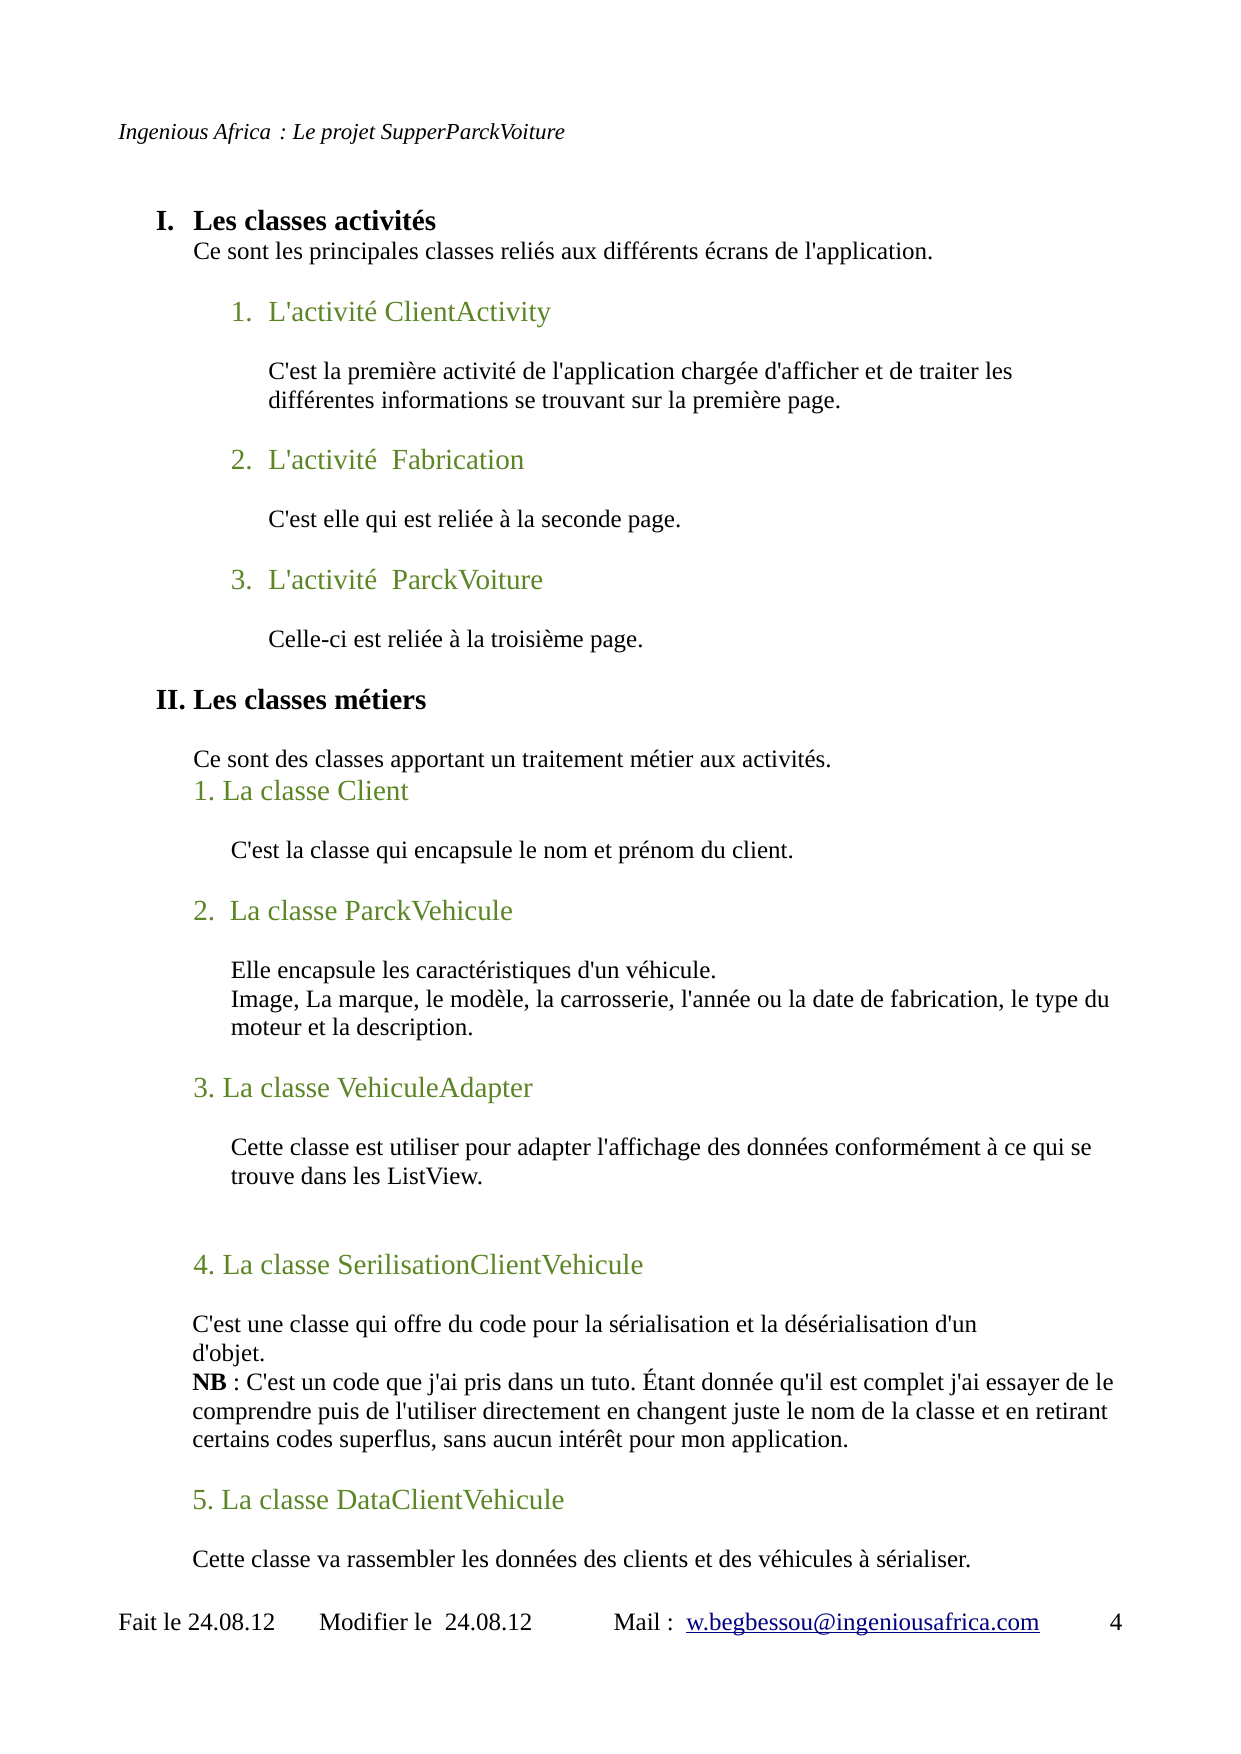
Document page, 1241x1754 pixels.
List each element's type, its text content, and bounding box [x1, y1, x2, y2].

list Image, La marque, le modèle, la carrosserie, l'année ou la date de fabrication, le type du moteur et la description. [193, 984, 1122, 1041]
list L'activité ClientActivity [231, 294, 1122, 327]
list 2. La classe ParckVehicule [156, 893, 1122, 926]
list Ce sont les principales classes reliés aux différents écrans de l'application. [156, 236, 1122, 265]
text 5. La classe DataClientVehicule [118, 1482, 1122, 1516]
list Cette classe est utiliser pour adapter l'affichage des données conformément à ce qui se trouve dans les ListView. [193, 1132, 1122, 1190]
list Elle encapsule les caractéristiques d'un véhicule. [193, 955, 1122, 984]
list Les classes activités [156, 203, 1122, 236]
list 4. La classe SerilisationClientVehicule [156, 1247, 1122, 1281]
list Les classes métiers [156, 682, 1122, 715]
text Cette classe va rassembler les données des clients et des véhicules à sérialiser. [118, 1544, 1122, 1573]
list C'est la première activité de l'application chargée d'afficher et de traiter les différentes informations se trouvant sur la première page. [231, 356, 1122, 413]
list Celle-ci est reliée à la troisième page. [231, 624, 1122, 653]
text C'est une classe qui offre du code pour la sérialisation et la désérialisation d'un d'objet. [118, 1309, 1122, 1367]
list L'activité ParckVoiture [231, 562, 1122, 596]
list C'est elle qui est reliée à la seconde page. [231, 504, 1122, 533]
list L'activité Fabrication [231, 442, 1122, 476]
list 1. La classe Client [156, 773, 1122, 806]
list 3. La classe VehiculeAdapter [156, 1070, 1122, 1103]
list C'est la classe qui encapsule le nom et prénom du client. [193, 835, 1122, 864]
text NB : C'est un code que j'ai pris dans un tuto. Étant donnée qu'il est complet j'ai essayer de le comprendre puis de l'utiliser directement en changent juste le nom de la classe et en retirant certains codes superflus, sans aucun intérêt pour mon application. [118, 1367, 1122, 1453]
list Ce sont des classes apportant un traitement métier aux activités. [156, 744, 1122, 773]
